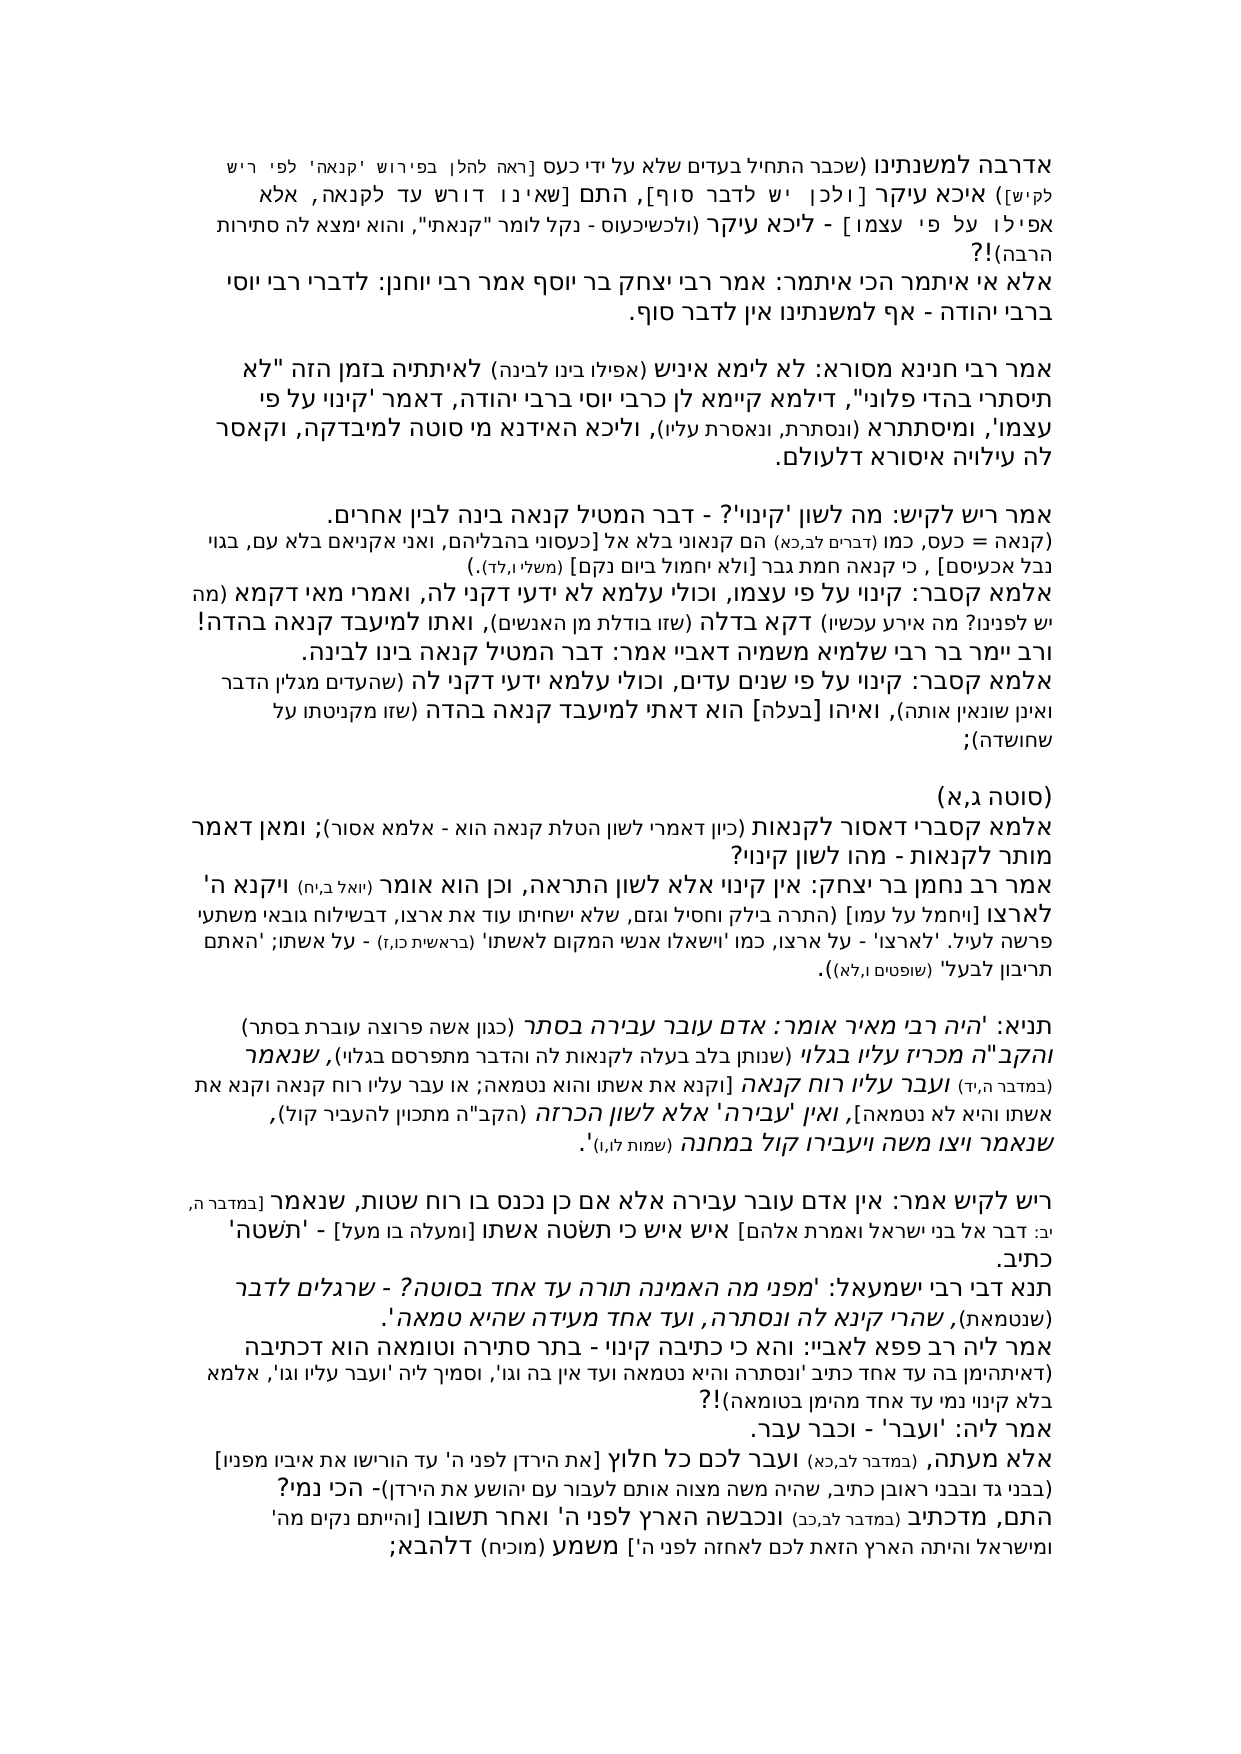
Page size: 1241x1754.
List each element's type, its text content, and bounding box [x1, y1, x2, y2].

text אלמא קסבר: קינוי על פי שנים עדים, וכולי עלמא ידעי דקני לה (שהעדים מגלין הדבר ואינן שונאין אותה), ואיהו [בעלה] הוא דאתי למיעבד קנאה בהדה (שזו מקניטתו על שחושדה); [187, 666, 1053, 754]
text אלא אי איתמר הכי איתמר: אמר רבי יצחק בר יוסף אמר רבי יוחנן: לדברי רבי יוסי ברבי יהודה - אף למשנתינו אין לדבר סוף. [187, 267, 1053, 326]
text אלמא קסבר: קינוי על פי עצמו, וכולי עלמא לא ידעי דקני לה, ואמרי מאי דקמא (מה יש לפנינו? מה אירע עכשיו) דקא בדלה (שזו בודלת מן האנשים), ואתו למיעבד קנאה בהדה! [187, 578, 1053, 637]
text אמר רב נחמן בר יצחק: אין קינוי אלא לשון התראה, וכן הוא אומר (יואל ב,יח) ויקנא ה' לארצו [ויחמל על עמו] (התרה בילק וחסיל וגזם, שלא ישחיתו עוד את ארצו, דבשילוח גובאי משתעי פרשה לעיל. 'לארצו' - על ארצו, כמו 'וישאלו אנשי המקום לאשתו' (בראשית כו,ז) - על אשתו; 'האתם תריבון לבעל' (שופטים ו,לא)). [187, 870, 1053, 982]
text אמר ליה: 'ועבר' - וכבר עבר. [187, 1414, 1053, 1444]
text תנא דבי רבי ישמעאל: 'מפני מה האמינה תורה עד אחד בסוטה? - שרגלים לדבר (שנטמאת), שהרי קינא לה ונסתרה, ועד אחד מעידה שהיא טמאה'. [187, 1273, 1053, 1332]
text אלא מעתה, (במדבר לב,כא) ועבר לכם כל חלוץ [את הירדן לפני ה' עד הורישו את איביו מפניו] (בבני גד ובבני ראובן כתיב, שהיה משה מצוה אותם לעבור עם יהושע את הירדן)- הכי נמי? [187, 1444, 1053, 1502]
text אמר ליה רב פפא לאביי: והא כי כתיבה קינוי - בתר סתירה וטומאה הוא דכתיבה (דאיתהימן בה עד אחד כתיב 'ונסתרה והיא נטמאה ועד אין בה וגו', וסמיך ליה 'ועבר עליו וגו', אלמא בלא קינוי נמי עד אחד מהימן בטומאה)!? [187, 1332, 1053, 1414]
text אלמא קסברי דאסור לקנאות (כיון דאמרי לשון הטלת קנאה הוא - אלמא אסור); ומאן דאמר מותר לקנאות - מהו לשון קינוי? [187, 812, 1053, 870]
text תניא: 'היה רבי מאיר אומר: אדם עובר עבירה בסתר (כגון אשה פרוצה עוברת בסתר) והקב"ה מכריז עליו בגלוי (שנותן בלב בעלה לקנאות לה והדבר מתפרסם בגלוי), שנאמר (במדבר ה,יד) ועבר עליו רוח קנאה [וקנא את אשתו והוא נטמאה; או עבר עליו רוח קנאה וקנא את אשתו והיא לא נטמאה], ואין 'עבירה' אלא לשון הכרזה (הקב"ה מתכוין להעביר קול), שנאמר ויצו משה ויעבירו קול במחנה (שמות לו,ו)'. [187, 1011, 1053, 1157]
text (קנאה = כעס, כמו (דברים לב,כא) הם קנאוני בלא אל [כעסוני בהבליהם, ואני אקניאם בלא עם, בגוי נבל אכעיסם] , כי קנאה חמת גבר [ולא יחמול ביום נקם] (משלי ו,לד).) [187, 529, 1053, 578]
text התם, מדכתיב (במדבר לב,כב) ונכבשה הארץ לפני ה' ואחר תשובו [והייתם נקים מה' ומישראל והיתה הארץ הזאת לכם לאחזה לפני ה'] משמע (מוכיח) דלהבא; [187, 1502, 1053, 1561]
text אדרבה למשנתינו (שכבר התחיל בעדים שלא על ידי כעס [ראה להלן בפירוש 'קנאה' לפי ריש לקיש]) איכא עיקר [ולכן יש לדבר סוף], התם [שאינו דורש עד לקנאה, אלא אפילו על פי עצמו] - ליכא עיקר (ולכשיכעוס - נקל לומר "קנאתי", והוא ימצא לה סתירות הרבה)!? [187, 150, 1053, 267]
text אמר רבי חנינא מסורא: לא לימא איניש (אפילו בינו לבינה) לאיתתיה בזמן הזה "לא תיסתרי בהדי פלוני", דילמא קיימא לן כרבי יוסי ברבי יהודה, דאמר 'קינוי על פי עצמו', ומיסתתרא (ונסתרת, ונאסרת עליו), וליכא האידנא מי סוטה למיבדקה, וקאסר לה עילויה איסורא דלעולם. [187, 355, 1053, 472]
text אמר ריש לקיש: מה לשון 'קינוי'? - דבר המטיל קנאה בינה לבין אחרים. [187, 500, 1053, 529]
text ריש לקיש אמר: אין אדם עובר עבירה אלא אם כן נכנס בו רוח שטות, שנאמר [במדבר ה,יב: דבר אל בני ישראל ואמרת אלהם] איש איש כי תשׂטה אשתו [ומעלה בו מעל] - 'תשׁטה' כתיב. [187, 1186, 1053, 1273]
text (סוטה ג,א) [187, 782, 1053, 812]
text ורב יימר בר רבי שלמיא משמיה דאביי אמר: דבר המטיל קנאה בינו לבינה. [187, 637, 1053, 666]
